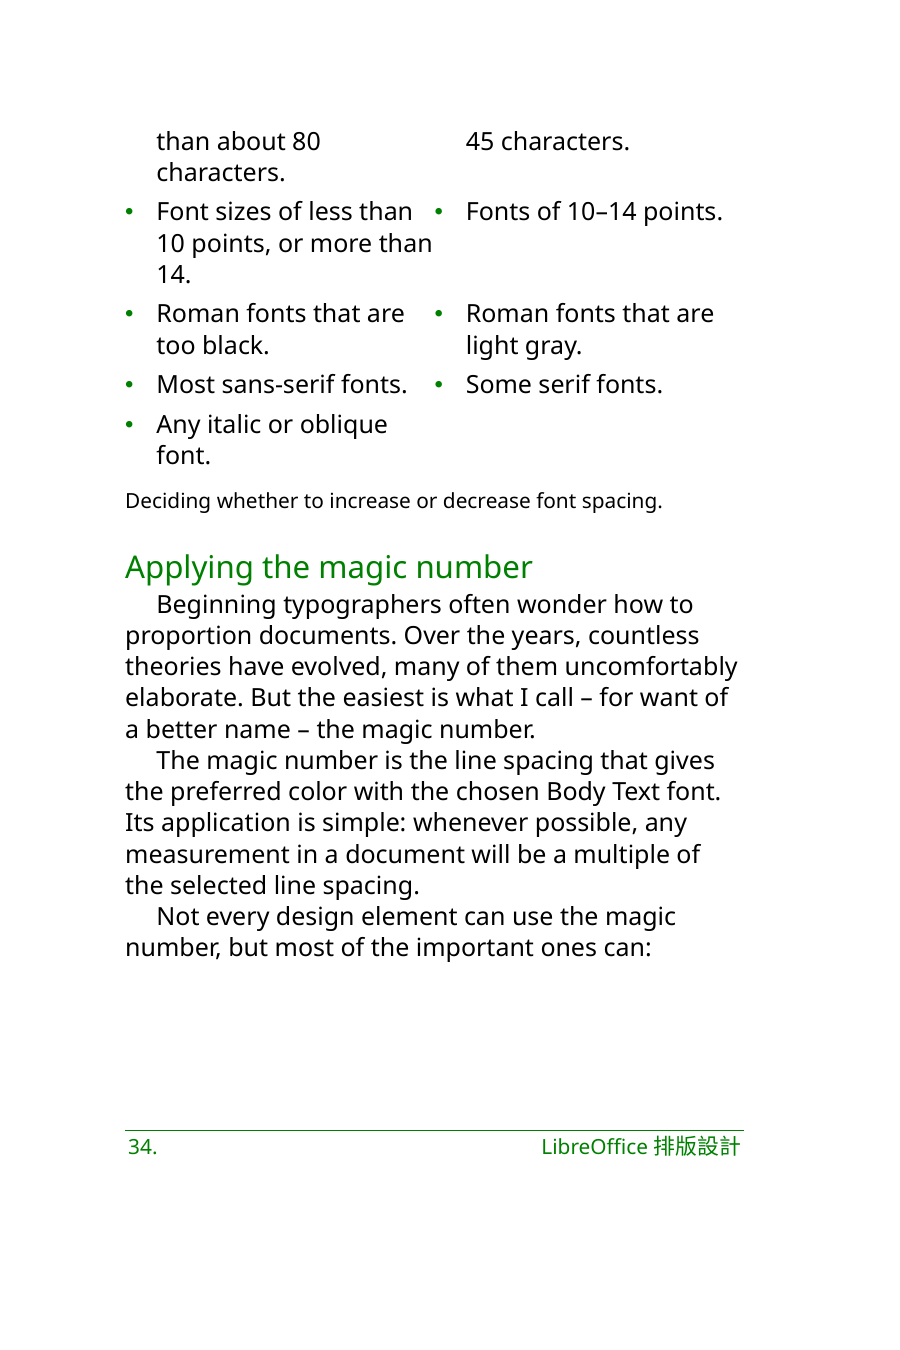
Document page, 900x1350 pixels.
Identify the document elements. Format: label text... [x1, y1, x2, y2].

table_cell Most sans-serif fonts. [125, 369, 434, 408]
table_cell Some serif fonts. [434, 369, 744, 408]
table_cell Roman fonts that are too black. [125, 298, 434, 369]
table_cell 45 characters. [434, 125, 744, 196]
table_cell Font sizes of less than 10 points, or more than 14. [125, 196, 434, 298]
table_cell than about 80 characters. [125, 125, 434, 196]
table_cell Any italic or oblique font. [125, 408, 434, 479]
subtitle Applying the magic number [125, 545, 744, 588]
text The magic number is the line spacing that gives the preferred color with the chosen Body Text font. Its application is simple: whenever possible, any measurement in a document will be a multiple of the selected line spacing. [125, 744, 744, 901]
table_cell Deciding whether to increase or decrease font spacing. [125, 479, 744, 514]
table_cell Roman fonts that are light gray. [434, 298, 744, 369]
table_cell Fonts of 10–14 points. [434, 196, 744, 298]
text Not every design element can use the magic number, but most of the important ones can: [125, 901, 744, 963]
table_cell [434, 408, 744, 479]
text Beginning typographers often wonder how to proportion documents. Over the years, countless theories have evolved, many of them uncomfortably elaborate. But the easiest is what I call – for want of a better name – the magic number. [125, 588, 744, 744]
